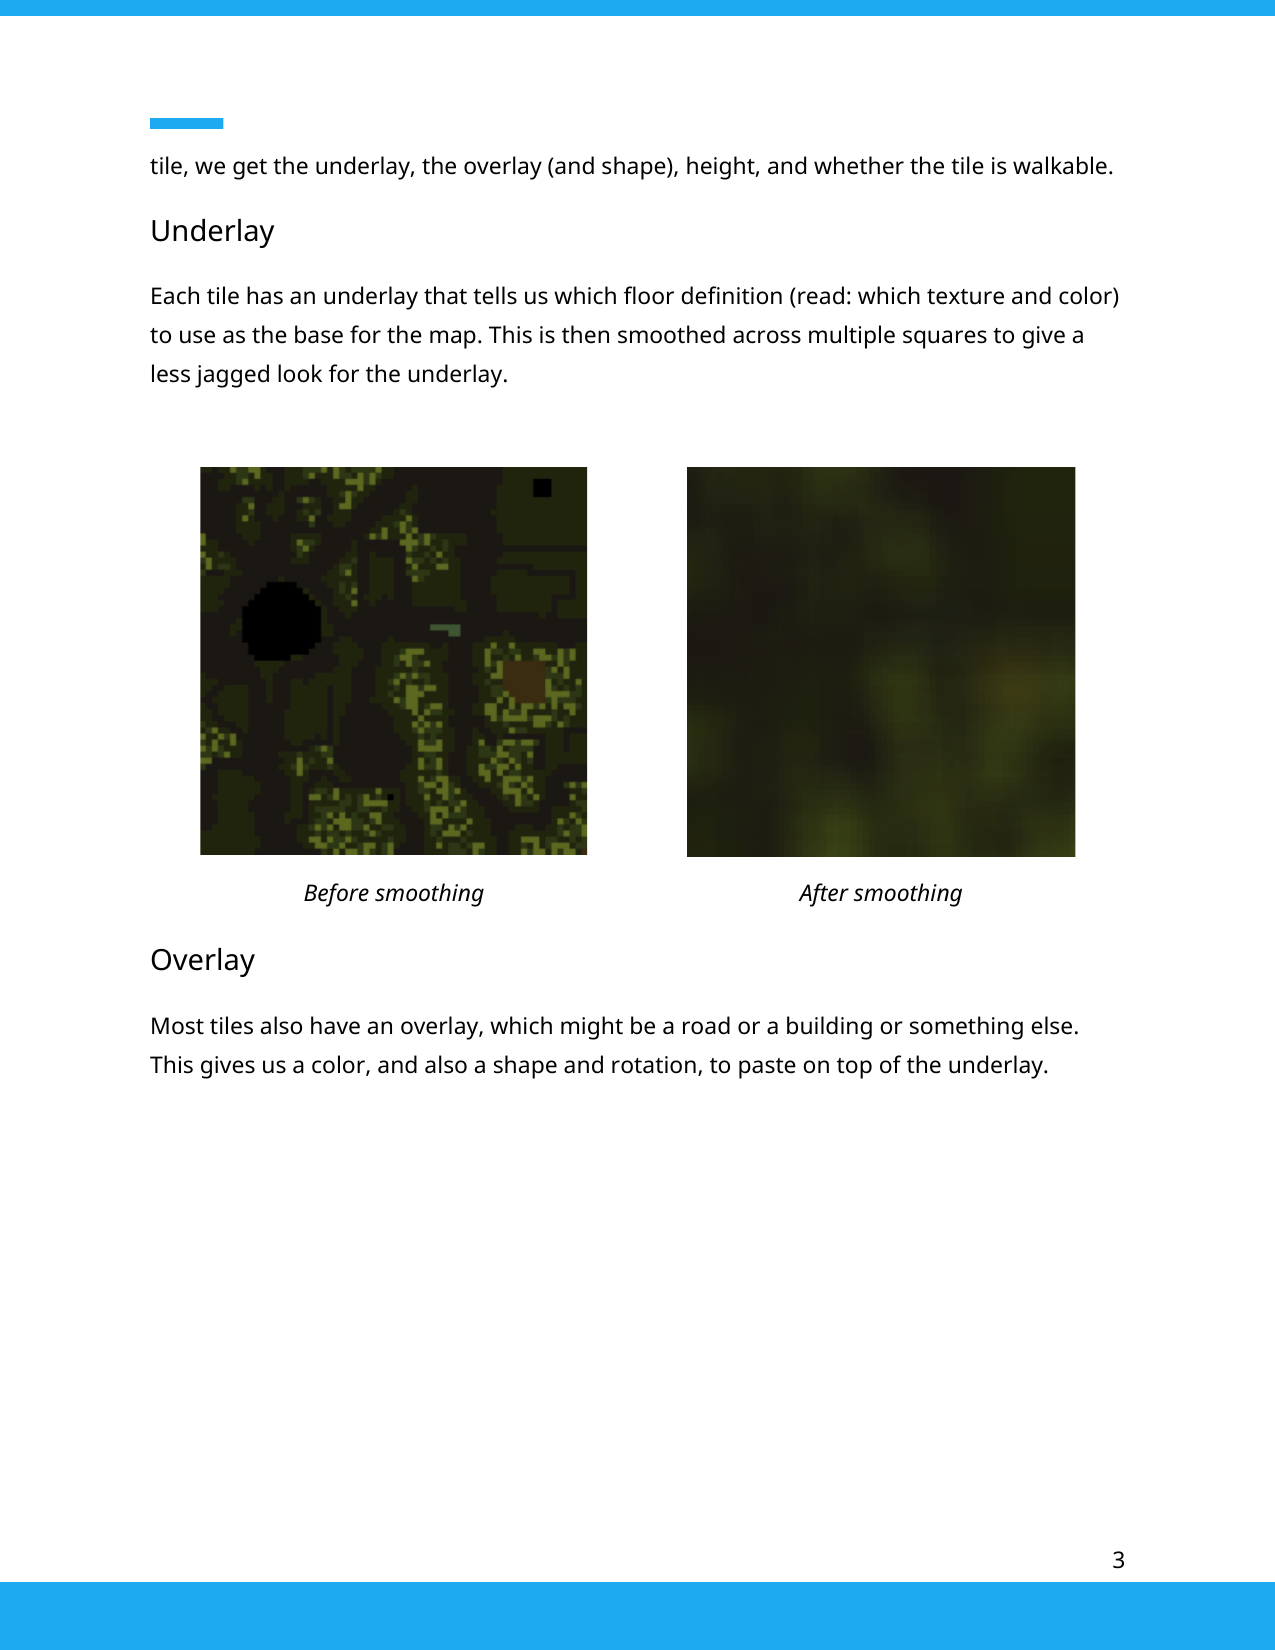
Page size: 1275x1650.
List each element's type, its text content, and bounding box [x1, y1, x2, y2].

subtitle Overlay [150, 939, 1125, 979]
picture [0, 0, 1275, 16]
picture [200, 467, 588, 855]
picture [687, 467, 1076, 857]
picture [150, 118, 224, 129]
table_header [638, 458, 1125, 867]
subtitle Underlay [150, 210, 1125, 249]
text Each tile has an underlay that tells us which floor definition (read: which texture and color) to use as the base for the map. This is then smoothed across multiple squares to give a less jagged look for the underlay. [150, 280, 1125, 390]
table_cell Before smoothing [150, 867, 637, 919]
text tile, we get the underlay, the overlay (and shape), height, and whether the tile is walkable. [150, 150, 1125, 181]
table_header [150, 458, 637, 867]
table_cell After smoothing [638, 867, 1125, 919]
text Most tiles also have an overlay, which might be a road or a building or something else. This gives us a color, and also a shape and rotation, to paste on top of the underlay. [150, 1010, 1125, 1080]
picture [0, 1582, 1275, 1650]
